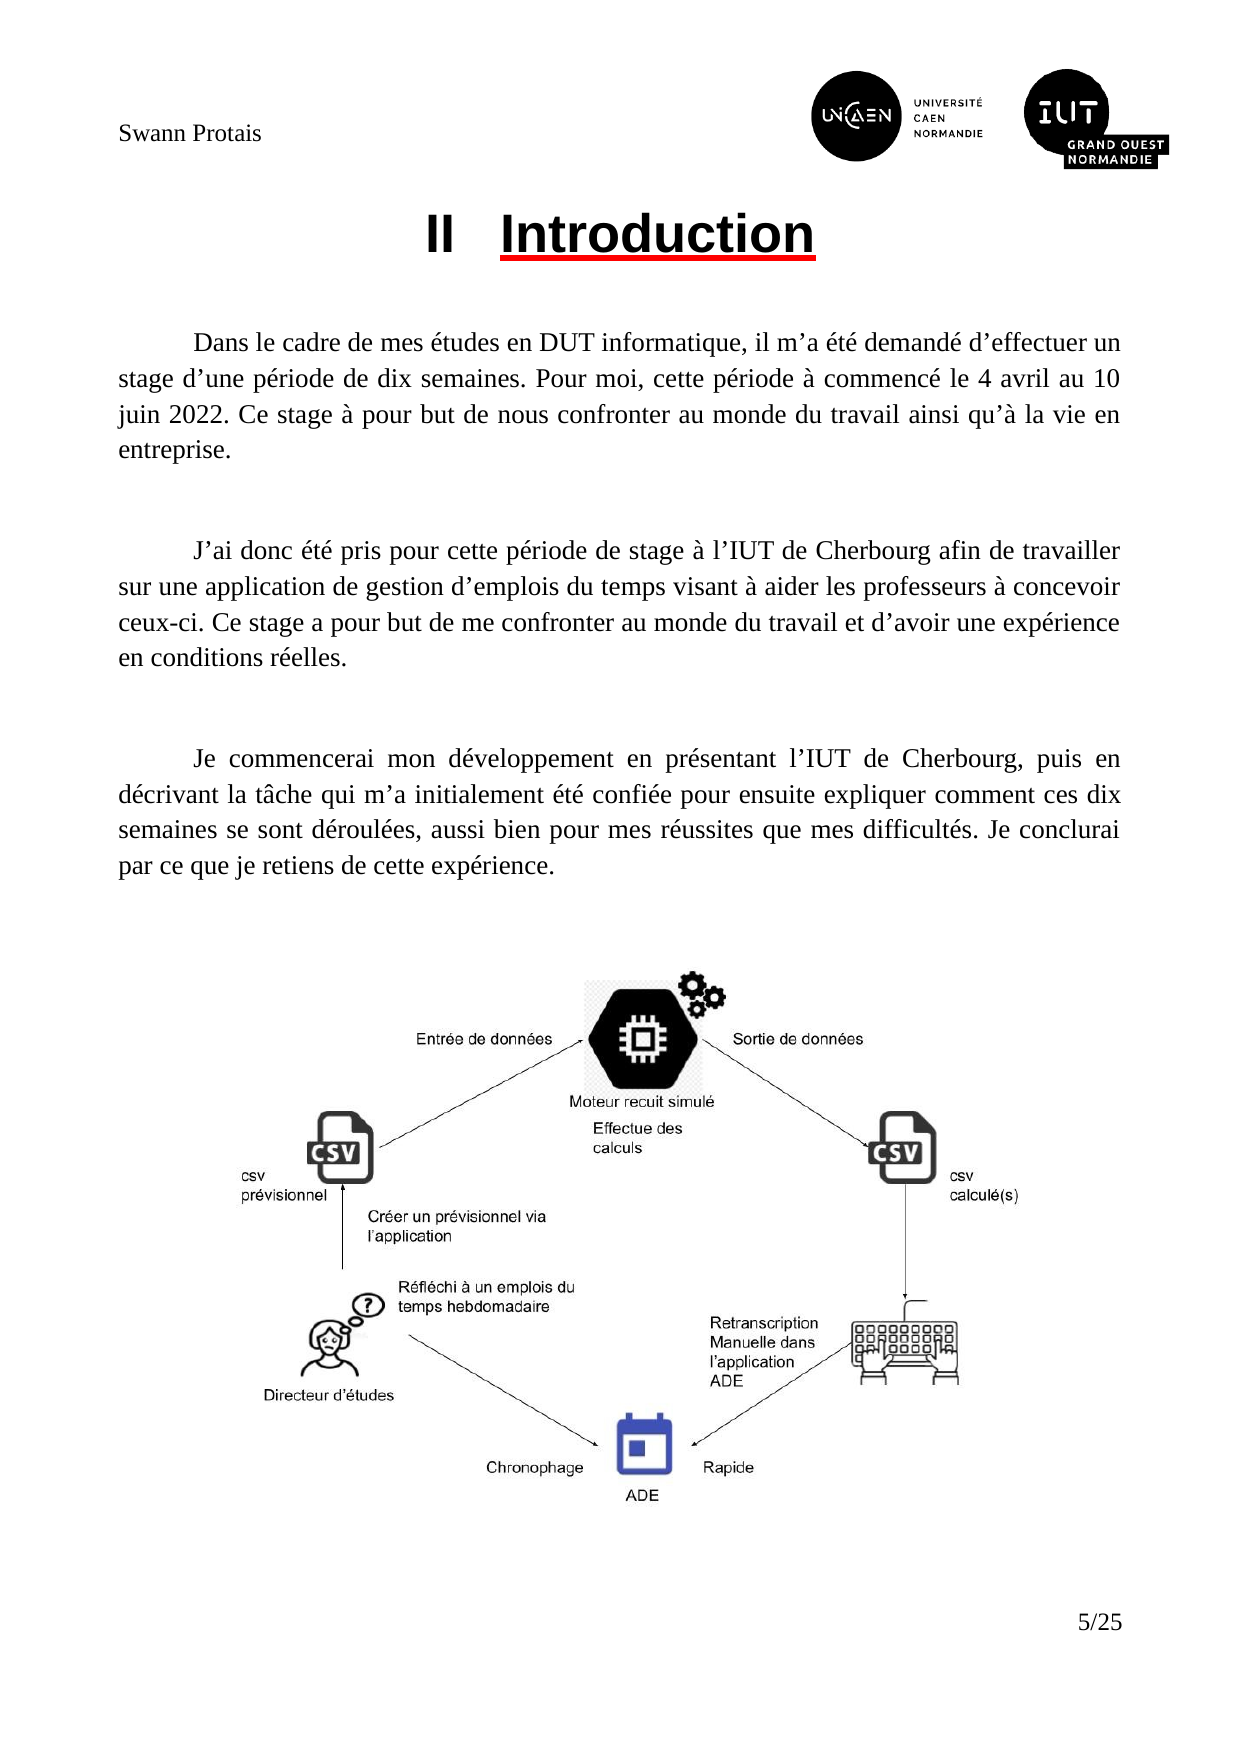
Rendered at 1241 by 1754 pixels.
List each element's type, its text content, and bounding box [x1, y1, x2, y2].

text J’ai donc été pris pour cette période de stage à l’IUT de Cherbourg afin de travailler sur une application de gestion d’emplois du temps visant à aider les professeurs à concevoir ceux-ci. Ce stage a pour but de me confronter au monde du travail et d’avoir une expérience en conditions réelles. [118, 534, 1122, 673]
text Dans le cadre de mes études en DUT informatique, il m’a été demandé d’effectuer un stage d’une période de dix semaines. Pour moi, cette période à commencé le 4 avril au 10 juin 2022. Ce stage à pour but de nous confronter au monde du travail ainsi qu’à la vie en entreprise. [118, 326, 1122, 465]
picture [229, 917, 1035, 1563]
subtitle Introduction [118, 201, 1122, 264]
text Je commencerai mon développement en présentant l’IUT de Cherbourg, puis en décrivant la tâche qui m’a initialement été confiée pour ensuite expliquer comment ces dix semaines se sont déroulées, aussi bien pour mes réussites que mes difficultés. Je conclurai par ce que je retiens de cette expérience. [118, 742, 1122, 880]
picture [1001, 67, 1194, 175]
picture [800, 58, 993, 174]
